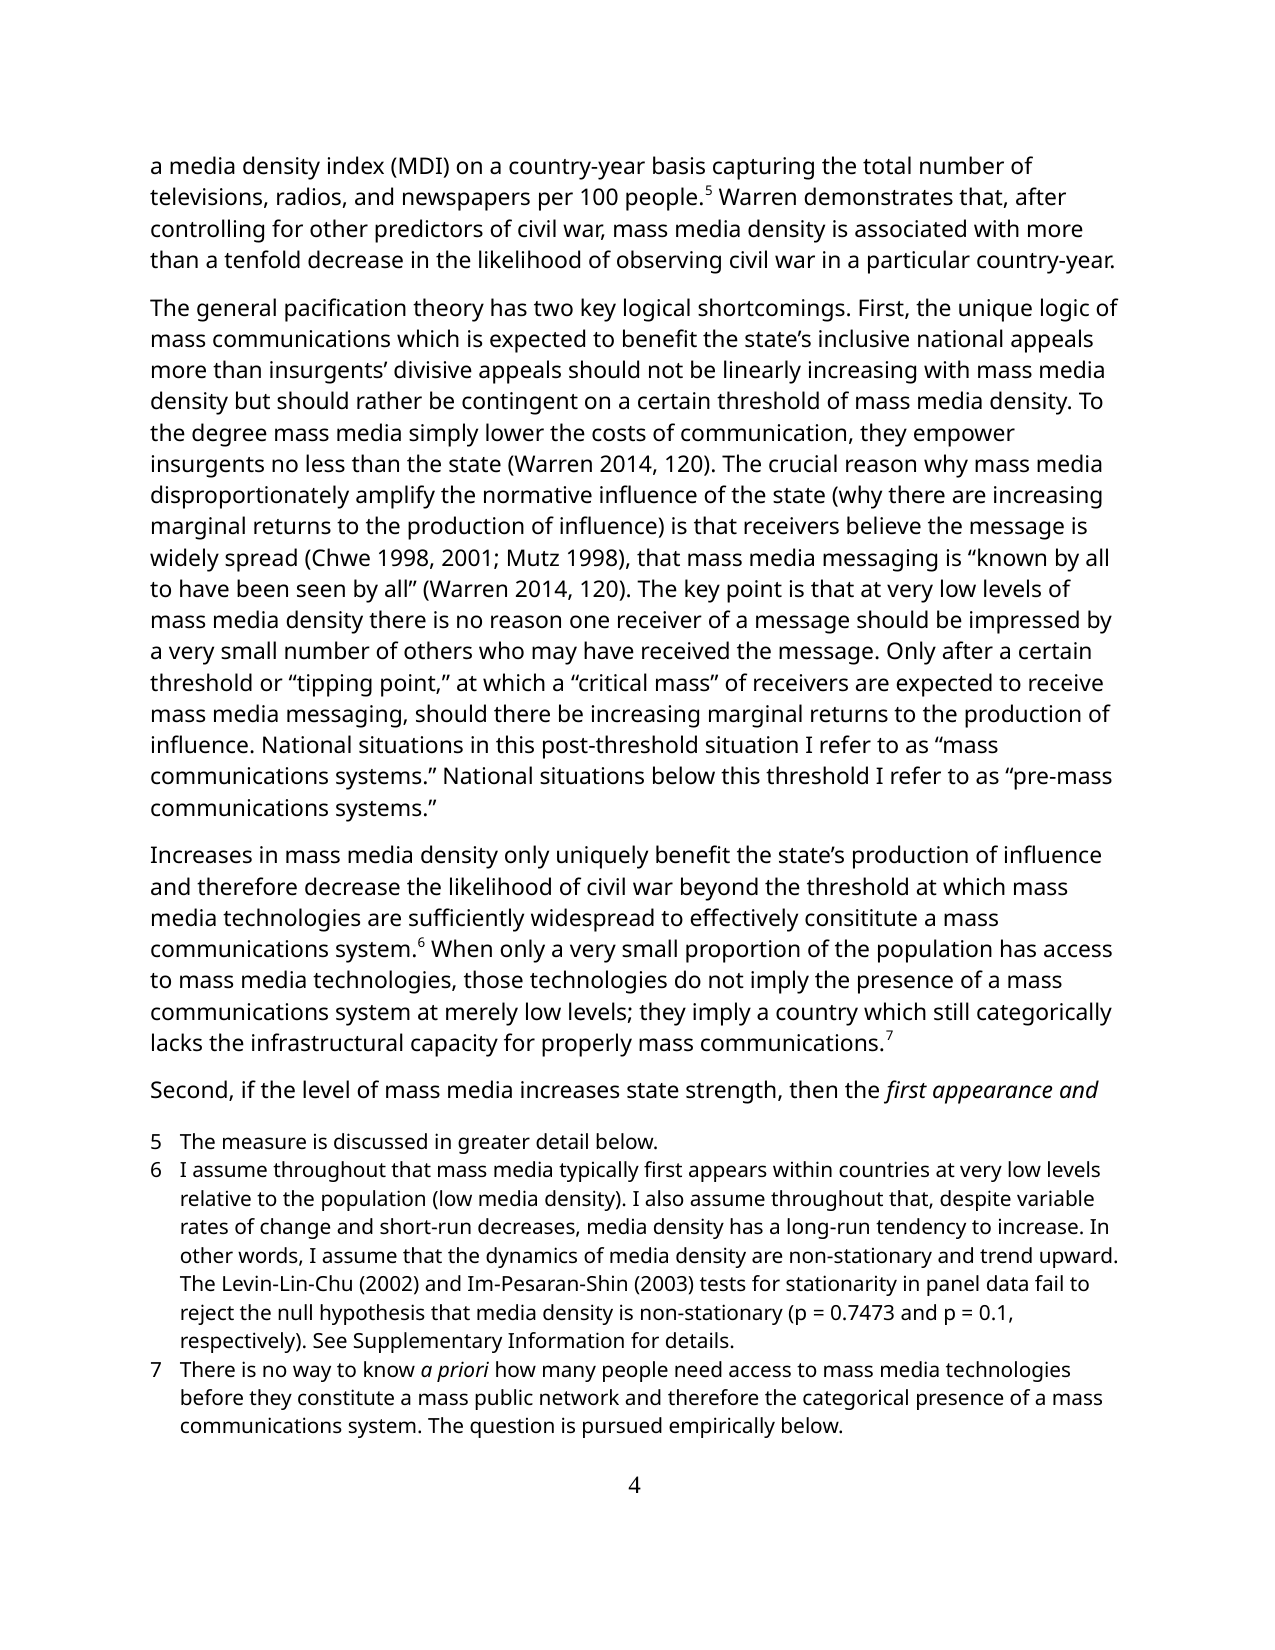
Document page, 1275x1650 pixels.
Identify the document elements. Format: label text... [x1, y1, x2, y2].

text There is no way to know a priori how many people need access to mass media technologies before they constitute a mass public network and therefore the categorical presence of a mass communications system. The question is pursued empirically below. [150, 1355, 1125, 1440]
text Second, if the level of mass media increases state strength, then the first appearance and [150, 1074, 1125, 1106]
text a media density index (MDI) on a country-year basis capturing the total number of televisions, radios, and newspapers per 100 people. Warren demonstrates that, after controlling for other predictors of civil war, mass media density is associated with more than a tenfold decrease in the likelihood of observing civil war in a particular country-year. [150, 150, 1125, 275]
text I assume throughout that mass media typically first appears within countries at very low levels relative to the population (low media density). I also assume throughout that, despite variable rates of change and short-run decreases, media density has a long-run tendency to increase. In other words, I assume that the dynamics of media density are non-stationary and trend upward. The Levin-Lin-Chu (2002) and Im-Pesaran-Shin (2003) tests for stationarity in panel data fail to reject the null hypothesis that media density is non-stationary (p = 0.7473 and p = 0.1, respectively). See Supplementary Information for details. [150, 1156, 1125, 1355]
text The measure is discussed in greater detail below. [150, 1127, 1125, 1156]
text Increases in mass media density only uniquely benefit the state’s production of influence and therefore decrease the likelihood of civil war beyond the threshold at which mass media technologies are sufficiently widespread to effectively consititute a mass communications system. When only a very small proportion of the population has access to mass media technologies, those technologies do not imply the presence of a mass communications system at merely low levels; they imply a country which still categorically lacks the infrastructural capacity for properly mass communications. [150, 839, 1125, 1058]
text The general pacification theory has two key logical shortcomings. First, the unique logic of mass communications which is expected to benefit the state’s inclusive national appeals more than insurgents’ divisive appeals should not be linearly increasing with mass media density but should rather be contingent on a certain threshold of mass media density. To the degree mass media simply lower the costs of communication, they empower insurgents no less than the state (Warren 2014, 120). The crucial reason why mass media disproportionately amplify the normative influence of the state (why there are increasing marginal returns to the production of influence) is that receivers believe the message is widely spread (Chwe 1998, 2001; Mutz 1998), that mass media messaging is “known by all to have been seen by all” (Warren 2014, 120). The key point is that at very low levels of mass media density there is no reason one receiver of a message should be impressed by a very small number of others who may have received the message. Only after a certain threshold or “tipping point,” at which a “critical mass” of receivers are expected to receive mass media messaging, should there be increasing marginal returns to the production of influence. National situations in this post-threshold situation I refer to as “mass communications systems.” National situations below this threshold I refer to as “pre-mass communications systems.” [150, 291, 1125, 823]
